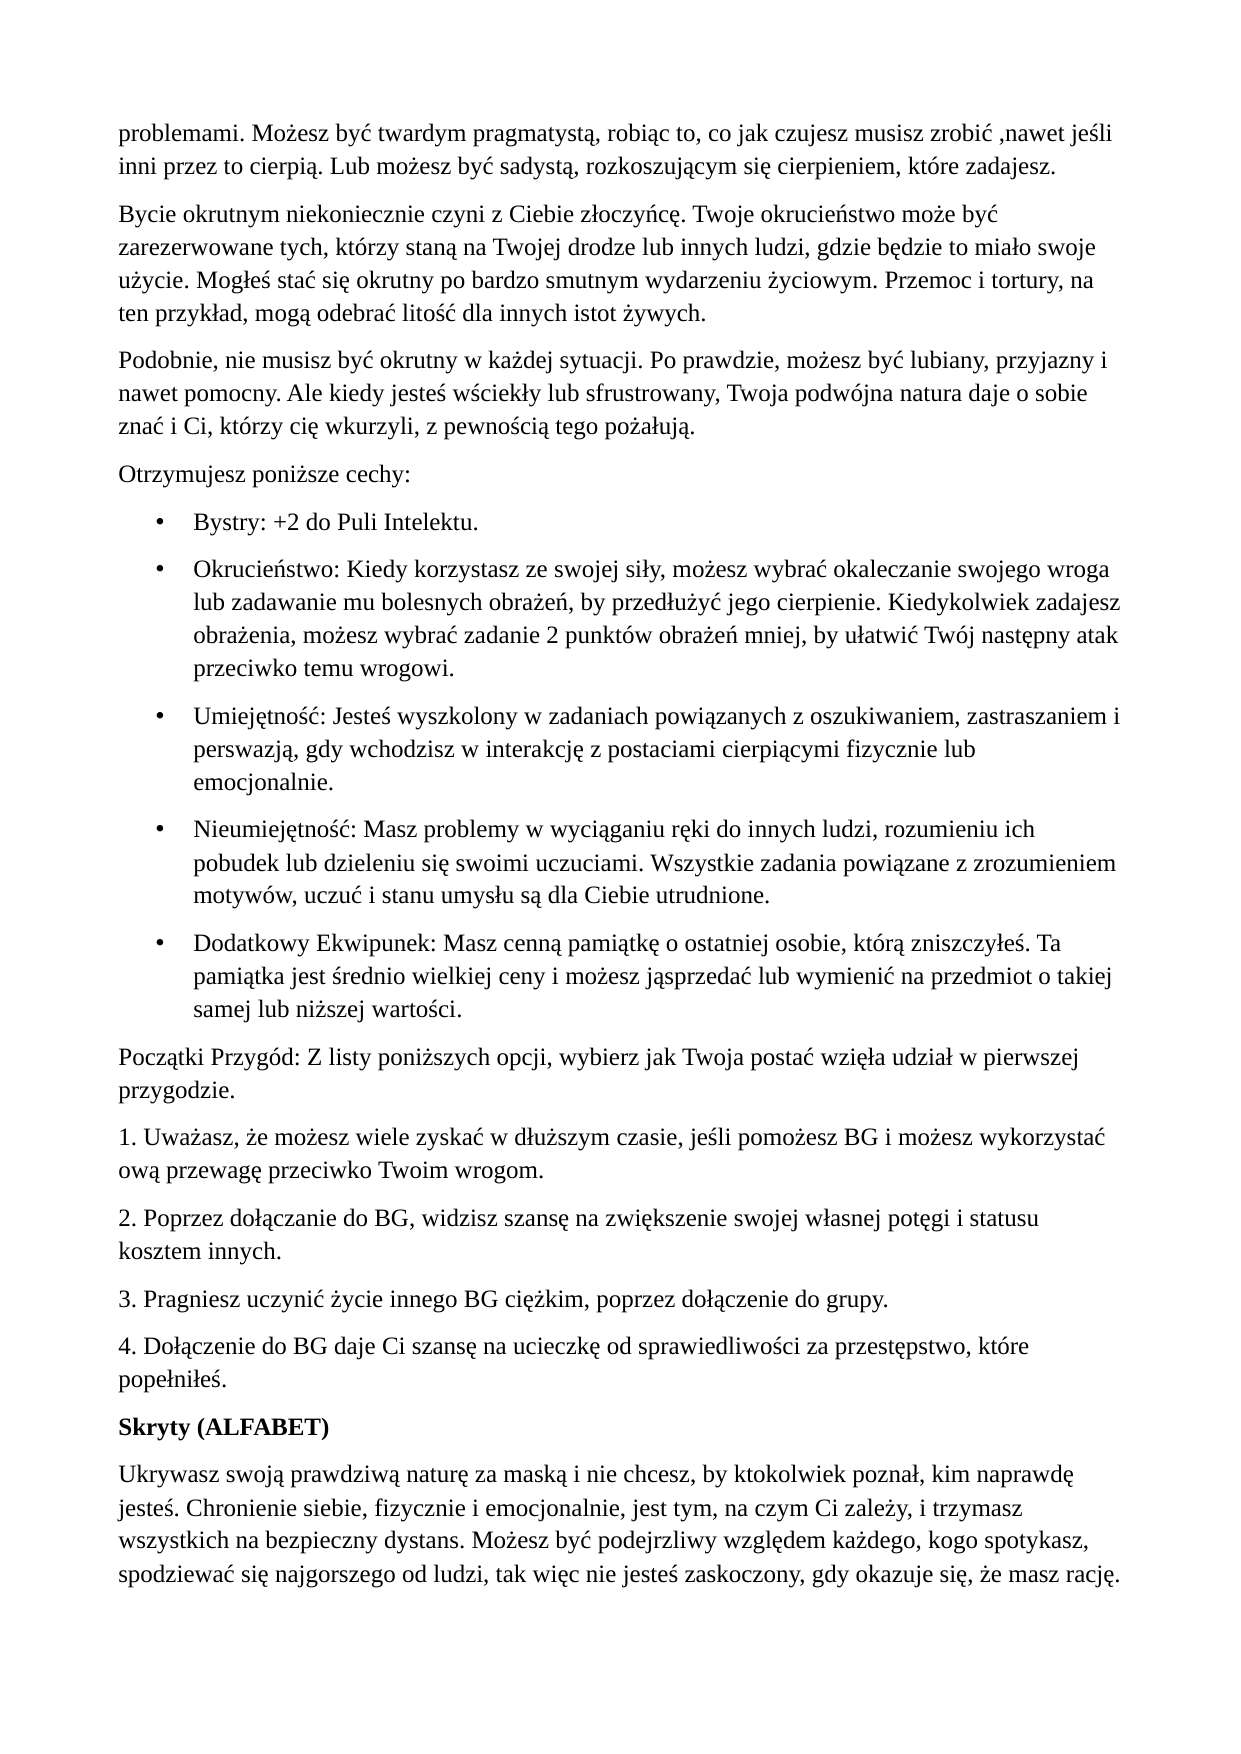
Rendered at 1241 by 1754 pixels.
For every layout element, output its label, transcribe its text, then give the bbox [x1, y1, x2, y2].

text problemami. Możesz być twardym pragmatystą, robiąc to, co jak czujesz musisz zrobić ,nawet jeśli inni przez to cierpią. Lub możesz być sadystą, rozkoszującym się cierpieniem, które zadajesz. [118, 118, 1122, 180]
text Otrzymujesz poniższe cechy: [118, 459, 1122, 488]
text Początki Przygód: Z listy poniższych opcji, wybierz jak Twoja postać wzięła udział w pierwszej przygodzie. [118, 1042, 1122, 1104]
text Skryty (ALFABET) [118, 1412, 1122, 1441]
text 4. Dołączenie do BG daje Ci szansę na ucieczkę od sprawiedliwości za przestępstwo, które popełniłeś. [118, 1331, 1122, 1393]
text Bycie okrutnym niekoniecznie czyni z Ciebie złoczyńcę. Twoje okrucieństwo może być zarezerwowane tych, którzy staną na Twojej drodze lub innych ludzi, gdzie będzie to miało swoje użycie. Mogłeś stać się okrutny po bardzo smutnym wydarzeniu życiowym. Przemoc i tortury, na ten przykład, mogą odebrać litość dla innych istot żywych. [118, 199, 1122, 327]
list Umiejętność: Jesteś wyszkolony w zadaniach powiązanych z oszukiwaniem, zastraszaniem i perswazją, gdy wchodzisz w interakcję z postaciami cierpiącymi fizycznie lub emocjonalnie. [156, 701, 1122, 796]
list Bystry: +2 do Puli Intelektu. [156, 507, 1122, 535]
text Ukrywasz swoją prawdziwą naturę za maską i nie chcesz, by ktokolwiek poznał, kim naprawdę jesteś. Chronienie siebie, fizycznie i emocjonalnie, jest tym, na czym Ci zależy, i trzymasz wszystkich na bezpieczny dystans. Możesz być podejrzliwy względem każdego, kogo spotykasz, spodziewać się najgorszego od ludzi, tak więc nie jesteś zaskoczony, gdy okazuje się, że masz rację. [118, 1459, 1122, 1587]
text 2. Poprzez dołączanie do BG, widzisz szansę na zwiększenie swojej własnej potęgi i statusu kosztem innych. [118, 1203, 1122, 1265]
text 1. Uważasz, że możesz wiele zyskać w dłuższym czasie, jeśli pomożesz BG i możesz wykorzystać ową przewagę przeciwko Twoim wrogom. [118, 1122, 1122, 1184]
text Podobnie, nie musisz być okrutny w każdej sytuacji. Po prawdzie, możesz być lubiany, przyjazny i nawet pomocny. Ale kiedy jesteś wściekły lub sfrustrowany, Twoja podwójna natura daje o sobie znać i Ci, którzy cię wkurzyli, z pewnością tego pożałują. [118, 345, 1122, 440]
list Okrucieństwo: Kiedy korzystasz ze swojej siły, możesz wybrać okaleczanie swojego wroga lub zadawanie mu bolesnych obrażeń, by przedłużyć jego cierpienie. Kiedykolwiek zadajesz obrażenia, możesz wybrać zadanie 2 punktów obrażeń mniej, by ułatwić Twój następny atak przeciwko temu wrogowi. [156, 554, 1122, 682]
list Dodatkowy Ekwipunek: Masz cenną pamiątkę o ostatniej osobie, którą zniszczyłeś. Ta pamiątka jest średnio wielkiej ceny i możesz jąsprzedać lub wymienić na przedmiot o takiej samej lub niższej wartości. [156, 928, 1122, 1023]
text 3. Pragniesz uczynić życie innego BG ciężkim, poprzez dołączenie do grupy. [118, 1284, 1122, 1312]
list Nieumiejętność: Masz problemy w wyciąganiu ręki do innych ludzi, rozumieniu ich pobudek lub dzieleniu się swoimi uczuciami. Wszystkie zadania powiązane z zrozumieniem motywów, uczuć i stanu umysłu są dla Ciebie utrudnione. [156, 814, 1122, 909]
